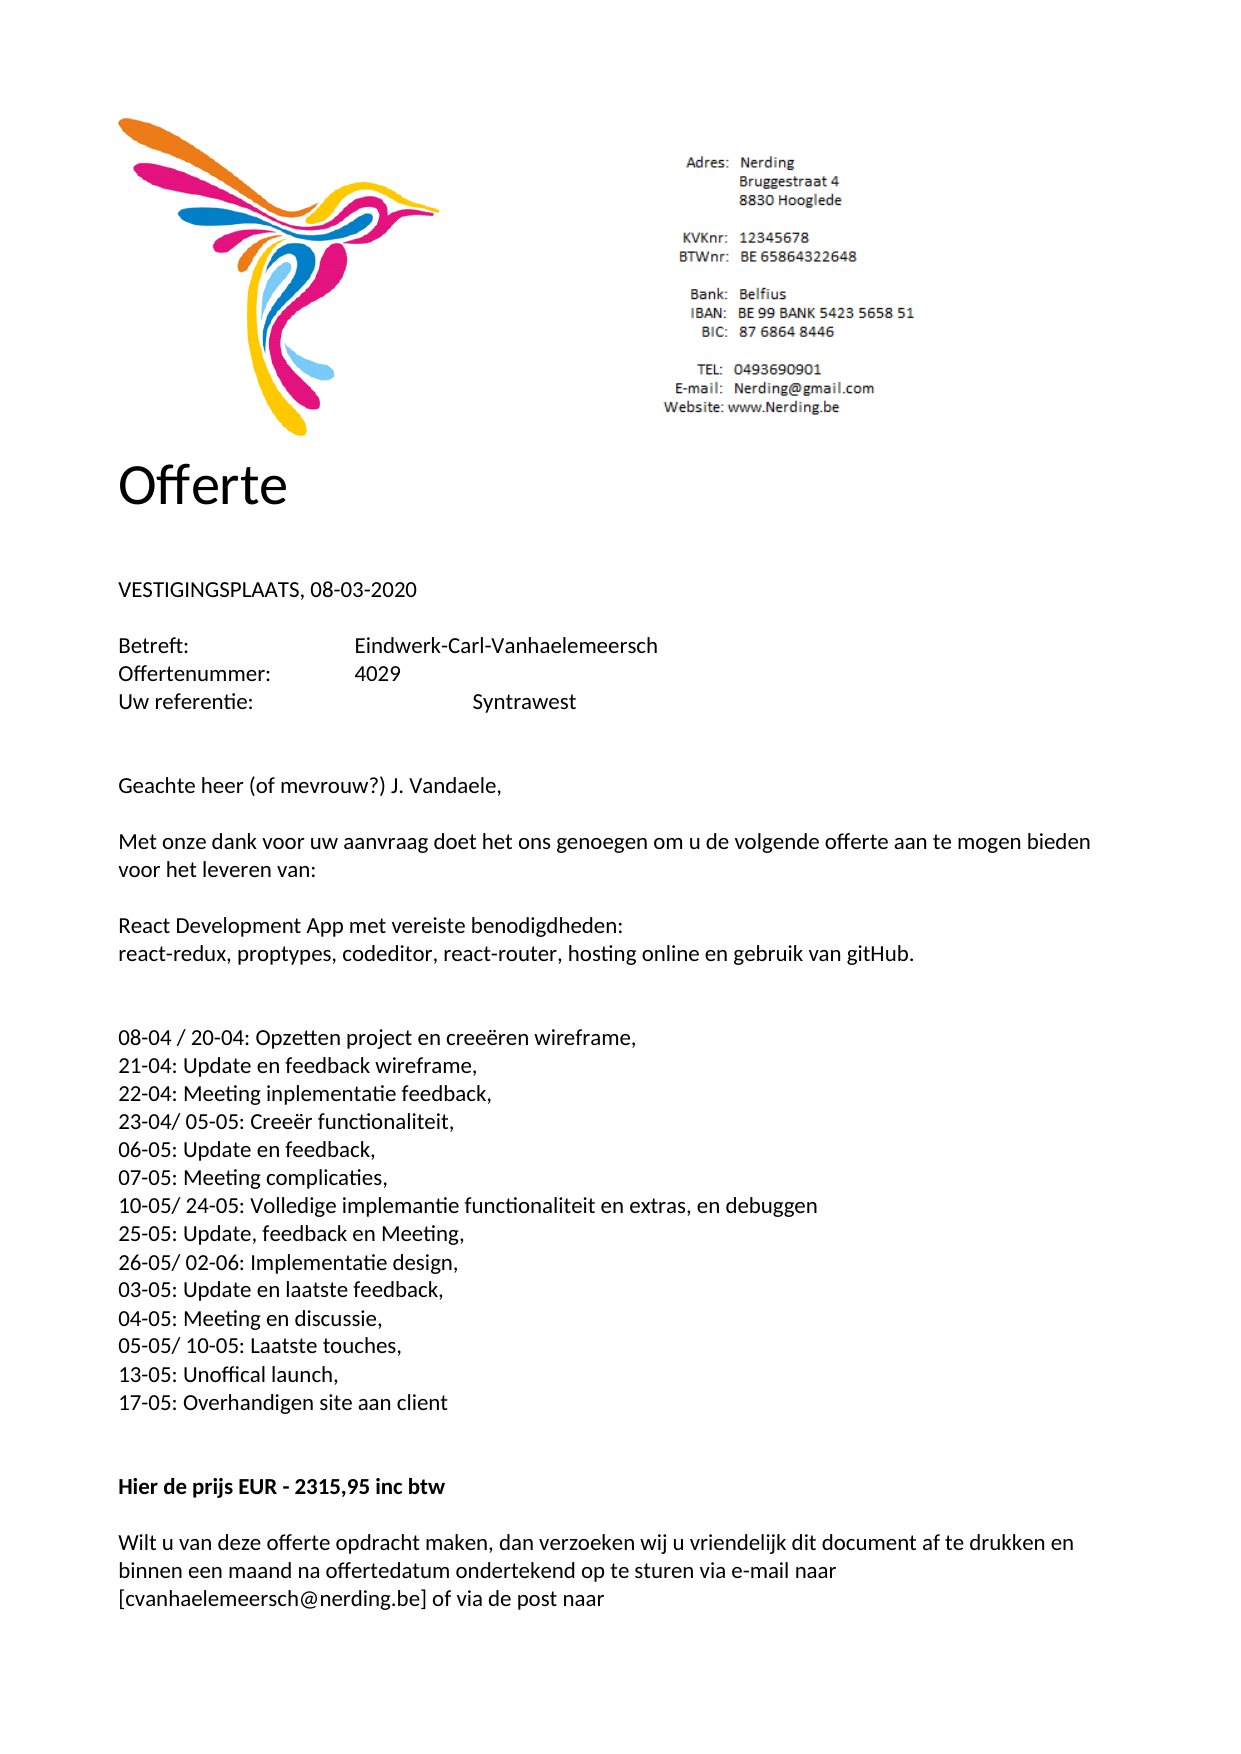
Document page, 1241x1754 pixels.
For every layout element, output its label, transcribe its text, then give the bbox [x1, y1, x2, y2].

text 07-05: Meeting complicaties, [118, 1163, 1122, 1192]
text 05-05/ 10-05: Laatste touches, [118, 1332, 1122, 1360]
text 26-05/ 02-06: Implementatie design, [118, 1248, 1122, 1276]
text react-redux, proptypes, codeditor, react-router, hosting online en gebruik van gitHub. [118, 939, 1122, 967]
text 13-05: Unoffical launch, [118, 1360, 1122, 1388]
text 08-04 / 20-04: Opzetten project en creeëren wireframe, [118, 1023, 1122, 1051]
text 25-05: Update, feedback en Meeting, [118, 1219, 1122, 1248]
text Offertenummer: 4029 [118, 659, 1122, 687]
text React Development App met vereiste benodigdheden: [118, 911, 1122, 939]
text 21-04: Update en feedback wireframe, [118, 1051, 1122, 1079]
text 23-04/ 05-05: Creeër functionaliteit, [118, 1107, 1122, 1136]
text 06-05: Update en feedback, [118, 1136, 1122, 1163]
text Met onze dank voor uw aanvraag doet het ons genoegen om u de volgende offerte aan te mogen bieden voor het leveren van: [118, 827, 1122, 883]
text Wilt u van deze offerte opdracht maken, dan verzoeken wij u vriendelijk dit document af te drukken en binnen een maand na offertedatum ondertekend op te sturen via e-mail naar [cvanhaelemeersch@nerding.be] of via de post naar [118, 1528, 1122, 1612]
text Offerte [118, 448, 1122, 519]
text Geachte heer (of mevrouw?) J. Vandaele, [118, 771, 1122, 799]
text VESTIGINGSPLAATS, 08-03-2020 [118, 575, 1122, 603]
text 22-04: Meeting inplementatie feedback, [118, 1079, 1122, 1107]
text 04-05: Meeting en discussie, [118, 1304, 1122, 1332]
text 03-05: Update en laatste feedback, [118, 1276, 1122, 1304]
text Uw referentie: Syntrawest [118, 687, 1122, 715]
text Betreft: Eindwerk-Carl-Vanhaelemeersch [118, 631, 1122, 659]
text 10-05/ 24-05: Volledige implemantie functionaliteit en extras, en debuggen [118, 1192, 1122, 1219]
text 17-05: Overhandigen site aan client [118, 1388, 1122, 1416]
text Hier de prijs EUR - 2315,95 inc btw [118, 1472, 1122, 1500]
